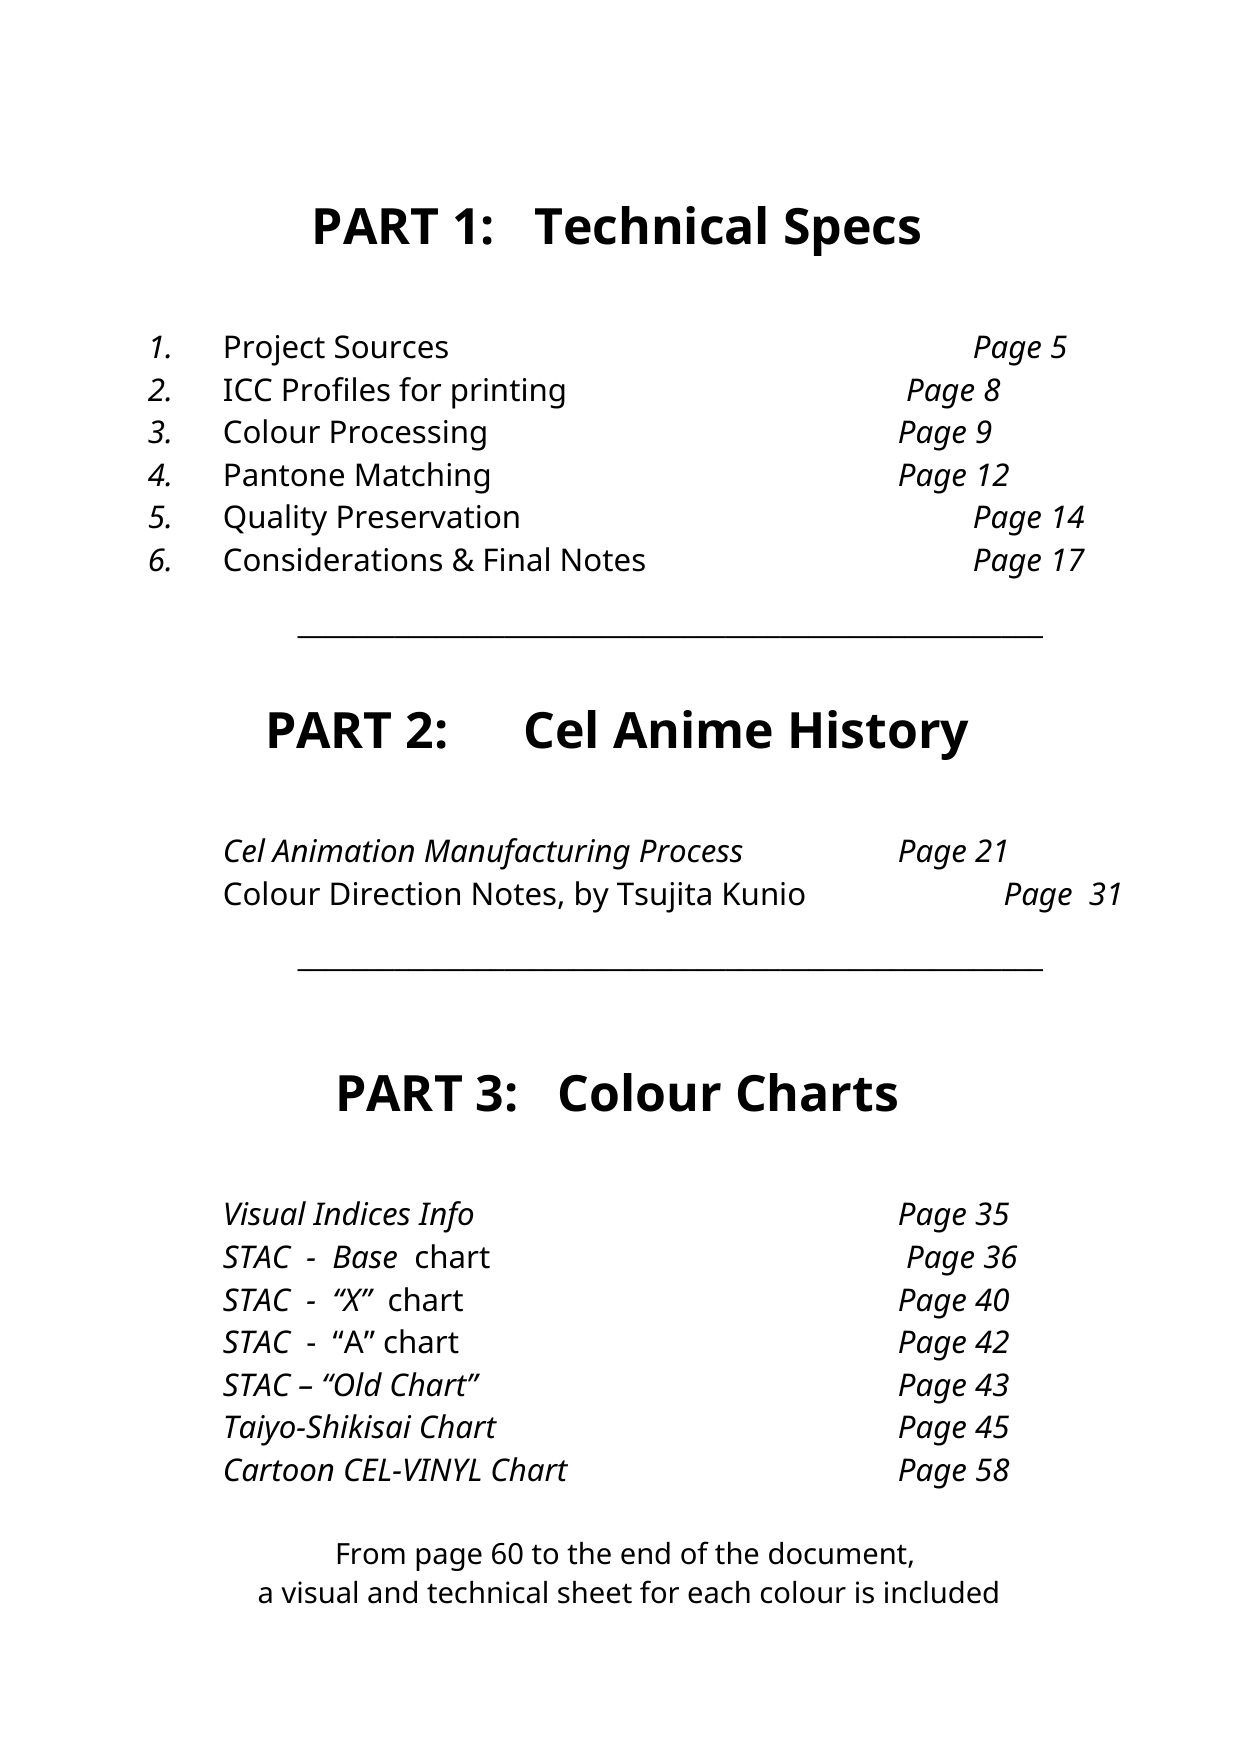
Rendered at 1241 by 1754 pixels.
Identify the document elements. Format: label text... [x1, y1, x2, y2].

text Cartoon CEL-VINYL Chart Page 58 [148, 1448, 1240, 1491]
text PART 3: Colour Charts [65, 1058, 1169, 1126]
text ────────────────────────────────────────────────────── [88, 620, 1193, 652]
text Visual Indices Info Page 35 [148, 1192, 1240, 1235]
text 6. Considerations & Final Notes Page 17 [148, 538, 1240, 581]
text 2. ICC Profiles for printing Page 8 [148, 368, 1240, 410]
text PART 2: Cel Anime History [65, 694, 1169, 763]
text 4. Pantone Matching Page 12 [148, 453, 1240, 496]
text ────────────────────────────────────────────────────── [88, 954, 1193, 985]
text 5. Quality Preservation Page 14 [148, 496, 1240, 538]
text Taiyo-Shikisai Chart Page 45 [148, 1405, 1240, 1448]
text 1. Project Sources Page 5 [148, 325, 1240, 368]
text STAC – “Old Chart” Page 43 [148, 1363, 1240, 1405]
text 3. Colour Processing Page 9 [148, 410, 1240, 453]
text Cel Animation Manufacturing Process Page 21 [148, 829, 1240, 871]
text STAC - Base chart Page 36 [148, 1235, 1240, 1277]
text PART 1: Technical Specs [65, 191, 1169, 259]
text Colour Direction Notes, by Tsujita Kunio Page 31 [148, 871, 1240, 914]
text STAC - “X” chart Page 40 [148, 1277, 1240, 1320]
text STAC - “A” chart Page 42 [148, 1320, 1240, 1363]
text From page 60 to the end of the document, a visual and technical sheet for each colour is included [106, 1533, 1152, 1612]
